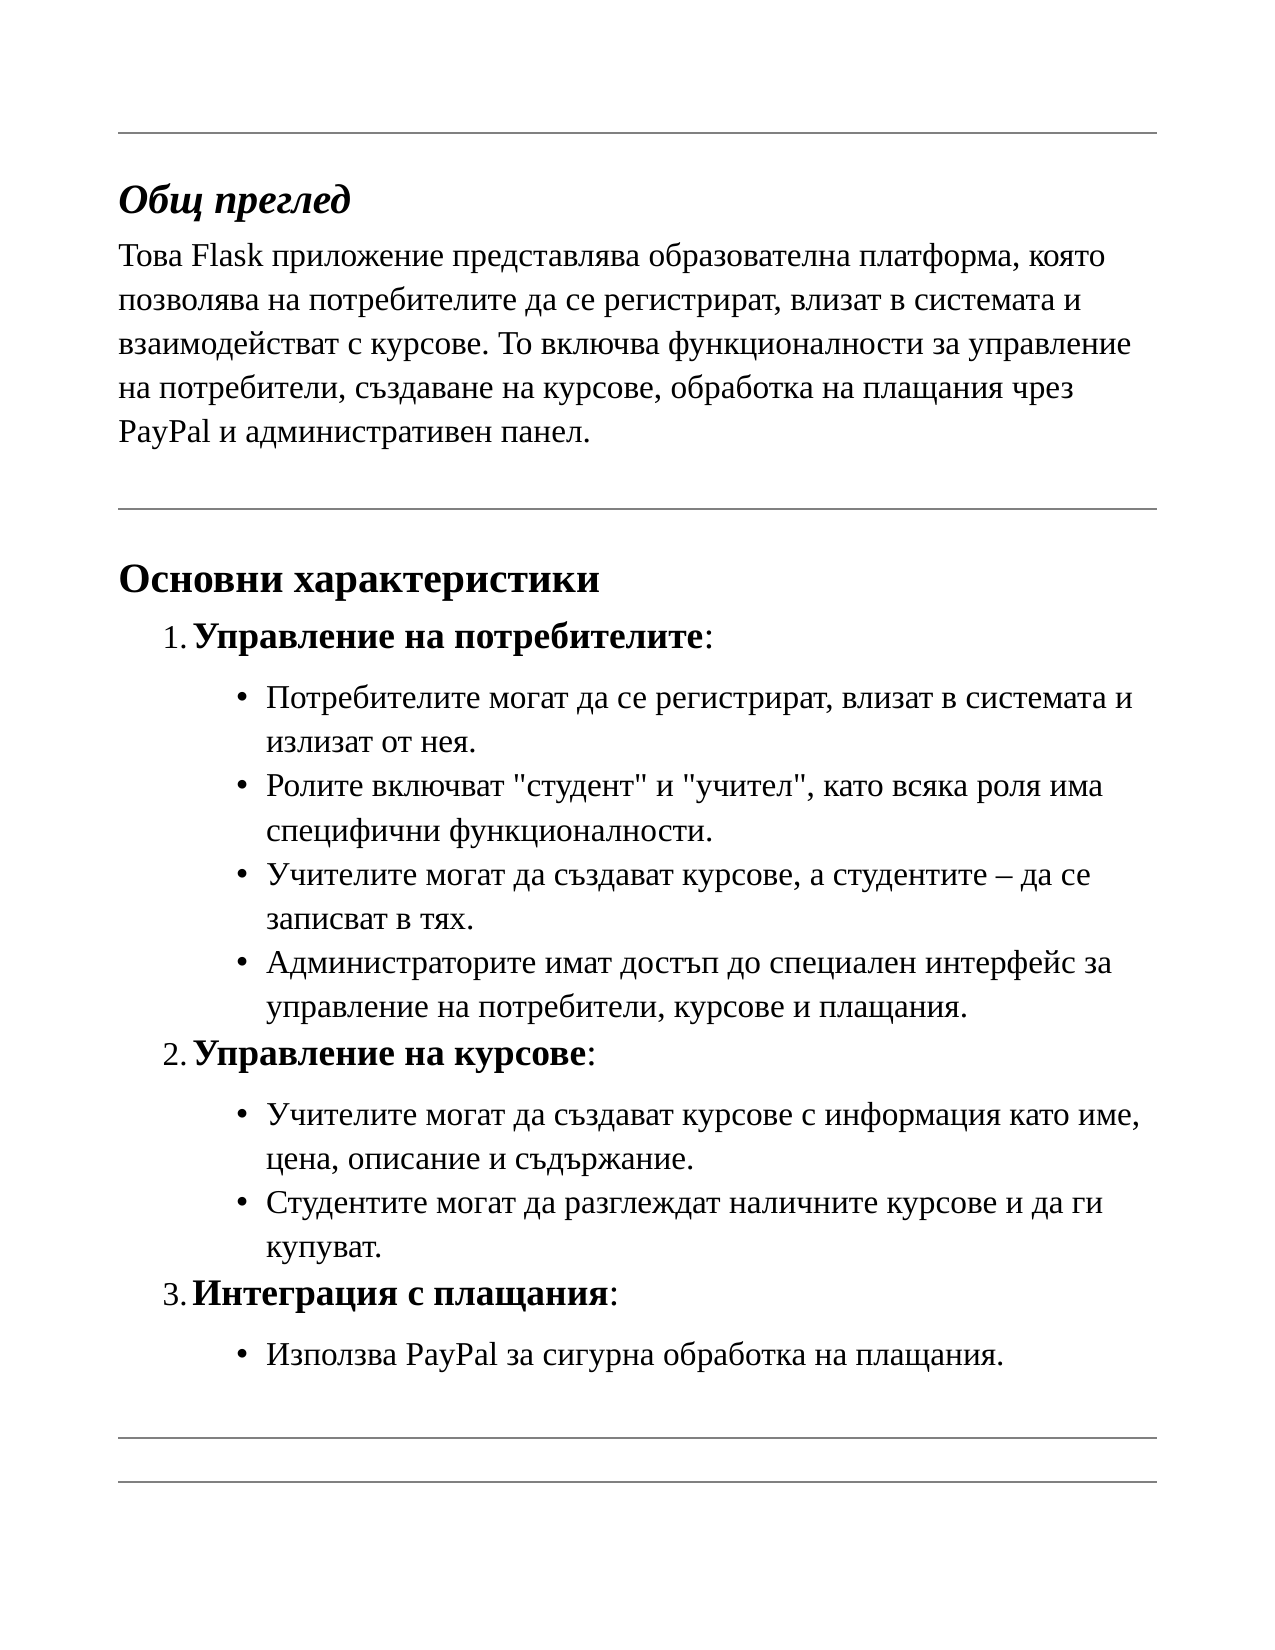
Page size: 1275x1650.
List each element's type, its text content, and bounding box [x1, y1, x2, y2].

subtitle Основни характеристики [118, 553, 1157, 601]
list Потребителите могат да се регистрират, влизат в системата и излизат от нея. [236, 678, 1157, 760]
list Използва PayPal за сигурна обработка на плащания. [236, 1335, 1157, 1373]
list Ролите включват "студент" и "учител", като всяка роля има специфични функционалности. [236, 766, 1157, 848]
list Интеграция с плащания: [162, 1271, 1157, 1314]
list Учителите могат да създават курсове, а студентите – да се записват в тях. [236, 854, 1157, 936]
list Администраторите имат достъп до специален интерфейс за управление на потребители, курсове и плащания. [236, 942, 1157, 1024]
list Управление на курсове: [162, 1030, 1157, 1073]
text Това Flask приложение представлява образователна платформа, която позволява на потребителите да се регистрират, влизат в системата и взаимодействат с курсове. То включва функционалности за управление на потребители, създаване на курсове, обработка на плащания чрез PayPal и административен панел. [118, 235, 1157, 450]
subtitle Общ преглед [118, 175, 1157, 223]
list Управление на потребителите: [162, 613, 1157, 657]
list Студентите могат да разглеждат наличните курсове и да ги купуват. [236, 1182, 1157, 1265]
list Учителите могат да създават курсове с информация като име, цена, описание и съдържание. [236, 1094, 1157, 1177]
